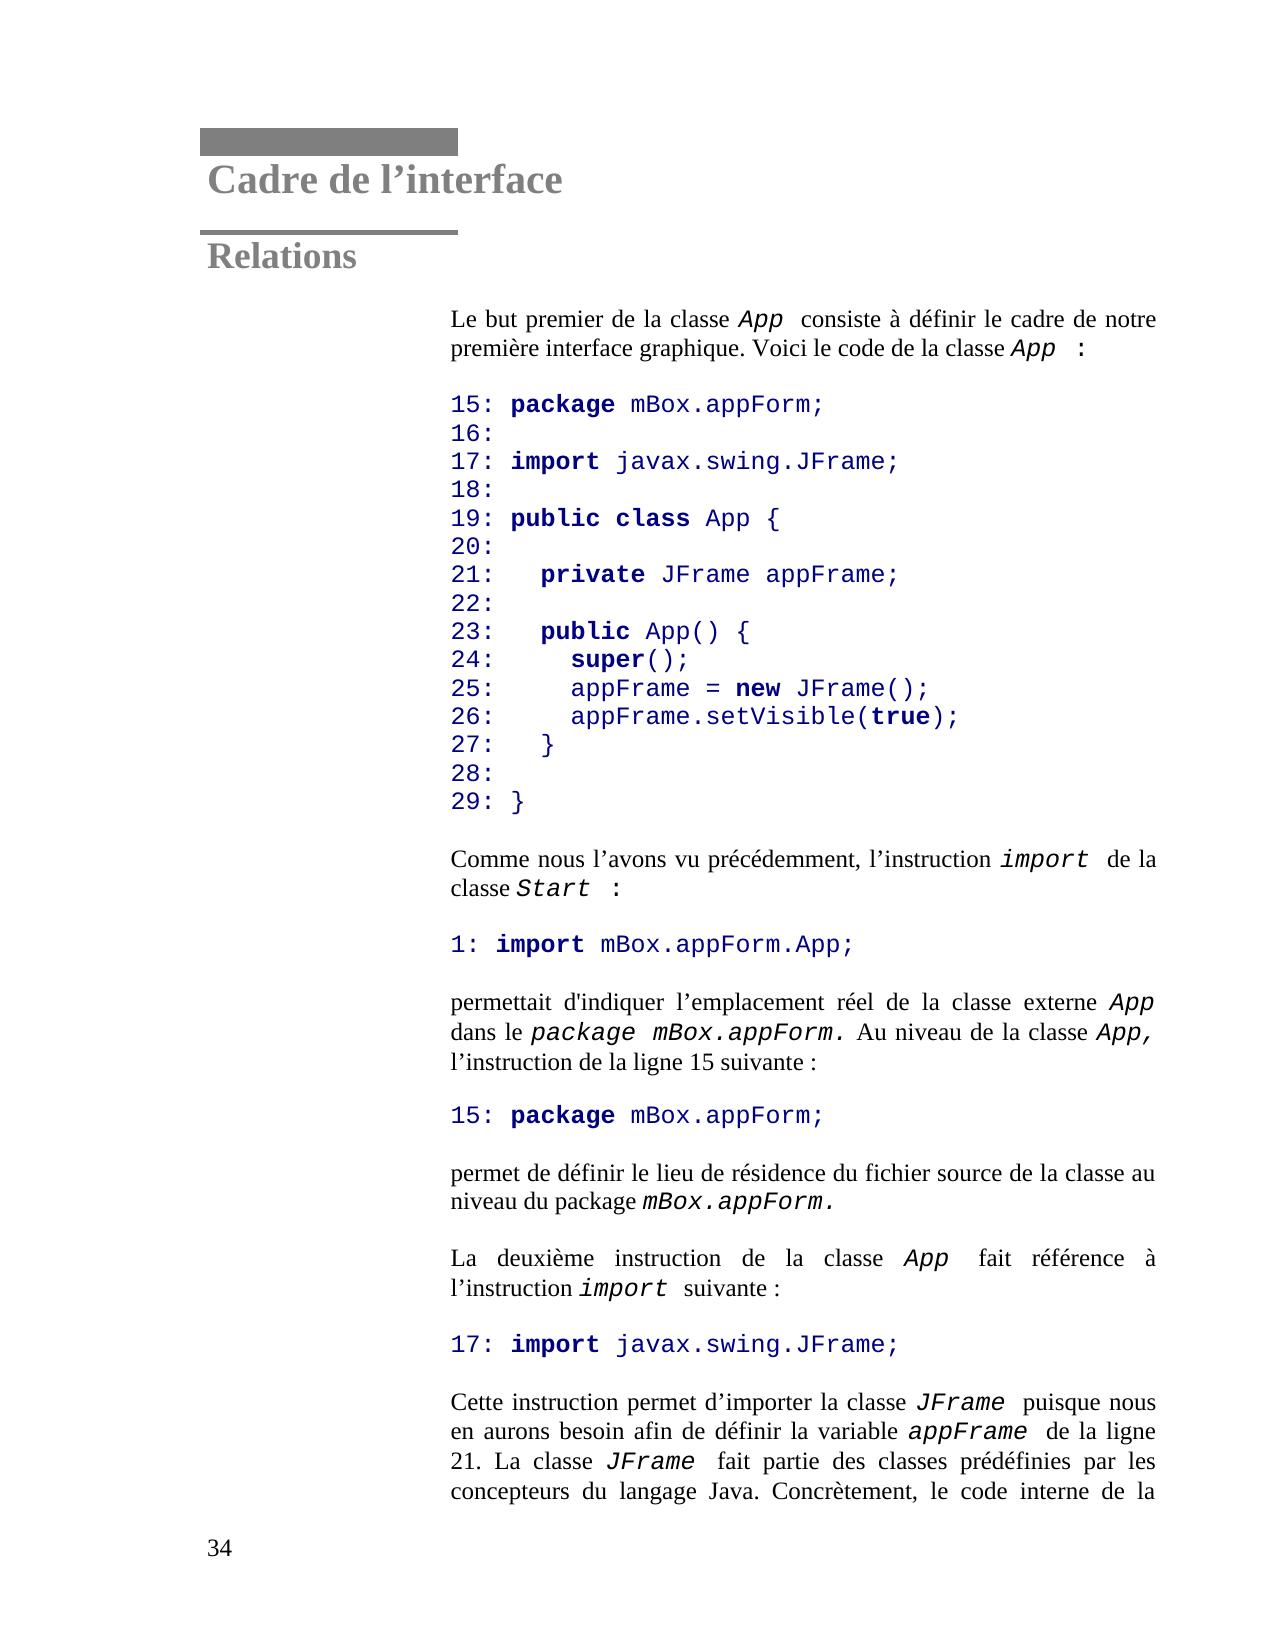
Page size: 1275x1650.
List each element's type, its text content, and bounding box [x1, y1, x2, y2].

table_header Le but premier de la classe App consiste à définir le cadre de notre première interface graphique. Voici le code de la classe App : [443, 305, 1164, 364]
table_header La deuxième instruction de la classe App fait référence à l’instruction import suivante : 17: import javax.swing.JFrame; [443, 1244, 1163, 1360]
table_header permet de définir le lieu de résidence du fichier source de la classe au niveau du package mBox.appForm. [443, 1159, 1164, 1217]
table_header [200, 305, 443, 364]
table_header [200, 1244, 443, 1360]
table_header [200, 230, 458, 235]
table_header [200, 1159, 443, 1217]
table_header [200, 392, 443, 817]
subtitle Relations [207, 235, 1157, 277]
table_header [200, 845, 443, 960]
table_header [200, 128, 458, 156]
table_header Cette instruction permet d’importer la classe JFrame puisque nous en aurons besoin afin de définir la variable appFrame de la ligne 21. La classe JFrame fait partie des classes prédéfinies par les concepteurs du langage Java. Concrètement, le code interne de la [443, 1388, 1163, 1505]
subtitle Cadre de l’interface [207, 156, 1157, 202]
table_header 15: package mBox.appForm; 16: 17: import javax.swing.JFrame; 18: 19: public class App { 20: 21: private JFrame appFrame; 22: 23: public App() { 24: super(); 25: appFrame = new JFrame(); 26: appFrame.setVisible(true); 27: } 28: 29: } [443, 392, 1163, 817]
table_header Comme nous l’avons vu précédemment, l’instruction import de la classe Start : 1: import mBox.appForm.App; [443, 845, 1164, 960]
table_header permettait d'indiquer l’emplacement réel de la classe externe App dans le package mBox.appForm. Au niveau de la classe App, l’instruction de la ligne 15 suivante : 15: package mBox.appForm; [443, 988, 1164, 1131]
table_header [200, 988, 443, 1131]
table_header [200, 1388, 443, 1505]
